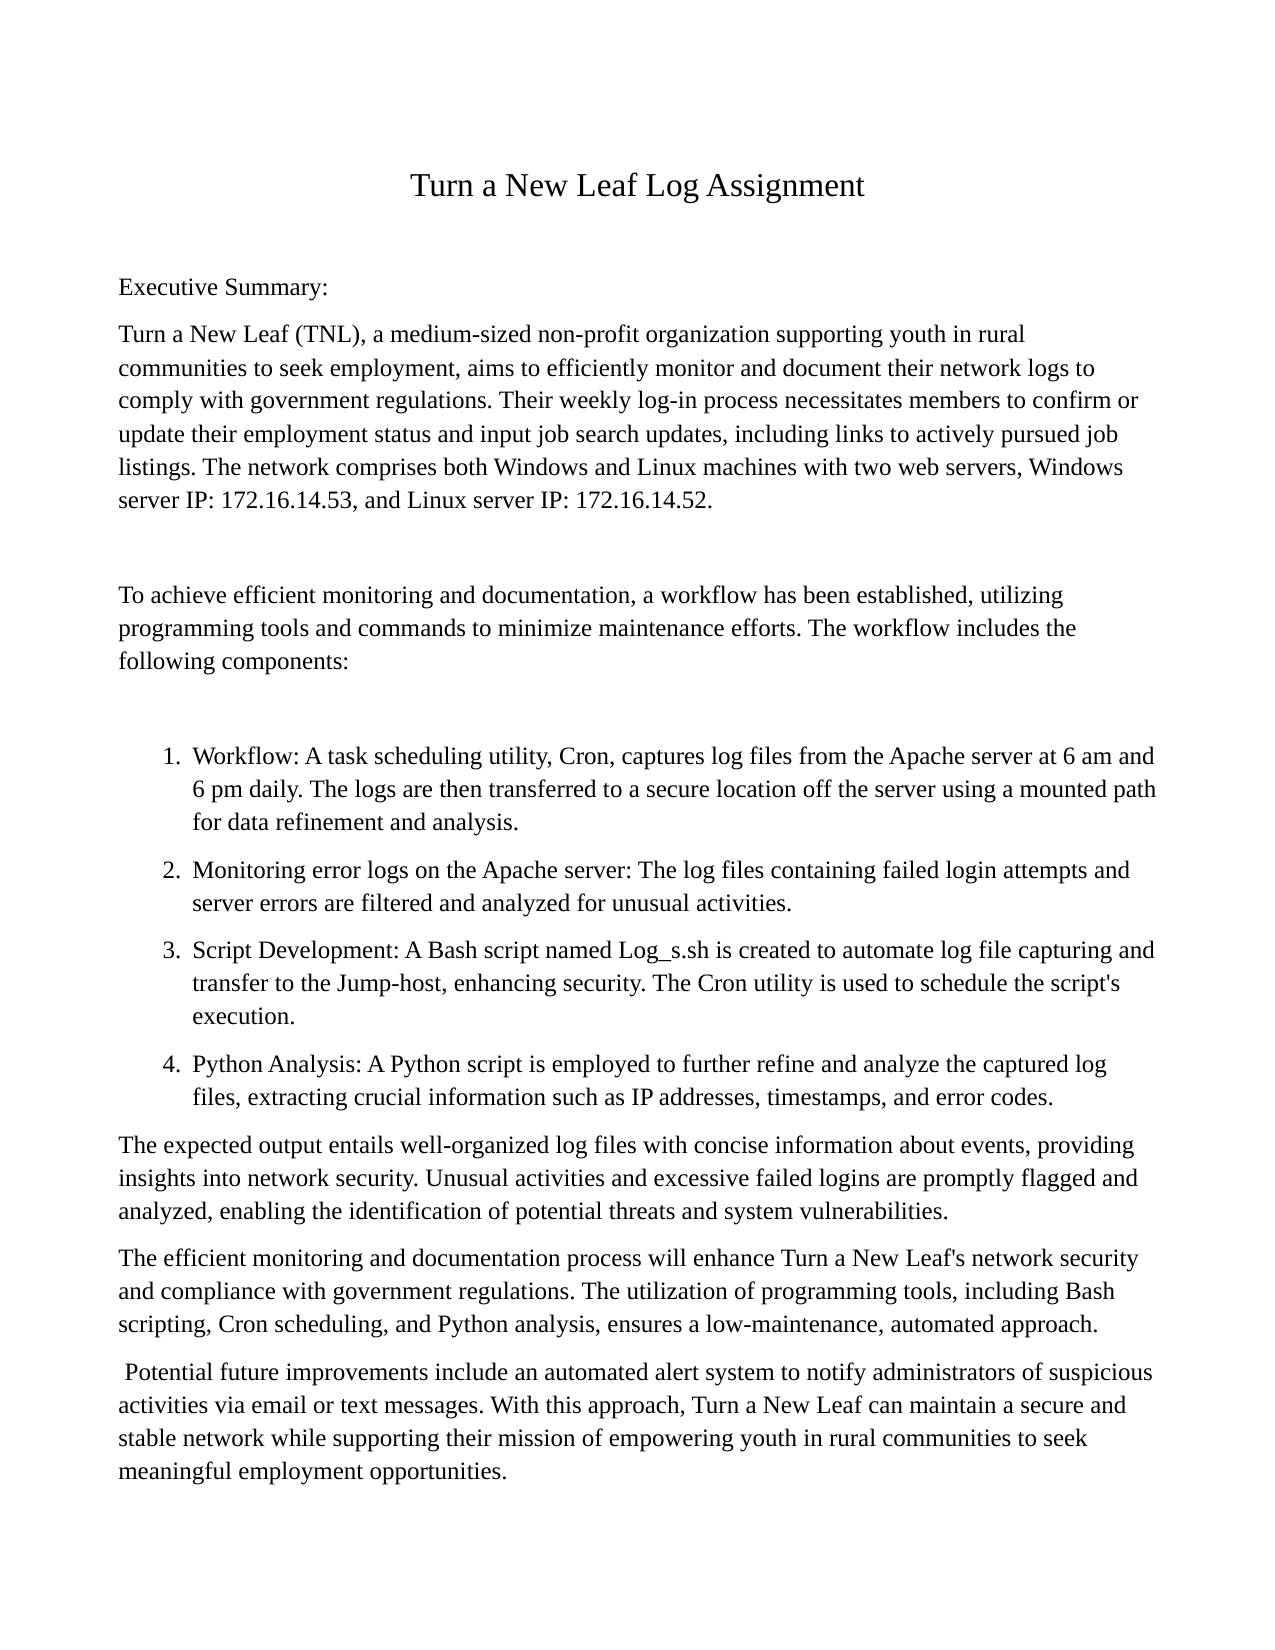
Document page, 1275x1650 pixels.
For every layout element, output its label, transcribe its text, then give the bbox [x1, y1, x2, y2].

text To achieve efficient monitoring and documentation, a workflow has been established, utilizing programming tools and commands to minimize maintenance efforts. The workflow includes the following components: [118, 580, 1157, 675]
text The efficient monitoring and documentation process will enhance Turn a New Leaf's network security and compliance with government regulations. The utilization of programming tools, including Bash scripting, Cron scheduling, and Python analysis, ensures a low-maintenance, automated approach. [118, 1243, 1157, 1338]
list Monitoring error logs on the Apache server: The log files containing failed login attempts and server errors are filtered and analyzed for unusual activities. [162, 855, 1157, 917]
text Potential future improvements include an automated alert system to notify administrators of suspicious activities via email or text messages. With this approach, Turn a New Leaf can maintain a secure and stable network while supporting their mission of empowering youth in rural communities to seek meaningful employment opportunities. [118, 1357, 1157, 1485]
text Turn a New Leaf Log Assignment [118, 166, 1157, 204]
text Turn a New Leaf (TNL), a medium-sized non-profit organization supporting youth in rural communities to seek employment, aims to efficiently monitor and document their network logs to comply with government regulations. Their weekly log-in process necessitates members to confirm or update their employment status and input job search updates, including links to actively pursued job listings. The network comprises both Windows and Linux machines with two web servers, Windows server IP: 172.16.14.53, and Linux server IP: 172.16.14.52. [118, 319, 1157, 513]
text Executive Summary: [118, 272, 1157, 301]
list Python Analysis: A Python script is employed to further refine and analyze the captured log files, extracting crucial information such as IP addresses, timestamps, and error codes. [162, 1049, 1157, 1111]
list Workflow: A task scheduling utility, Cron, captures log files from the Apache server at 6 am and 6 pm daily. The logs are then transferred to a secure location off the server using a mounted path for data refinement and analysis. [162, 741, 1157, 836]
text The expected output entails well-organized log files with concise information about events, providing insights into network security. Unusual activities and excessive failed logins are promptly flagged and analyzed, enabling the identification of potential threats and system vulnerabilities. [118, 1130, 1157, 1224]
list Script Development: A Bash script named Log_s.sh is created to automate log file capturing and transfer to the Jump-host, enhancing security. The Cron utility is used to schedule the script's execution. [162, 935, 1157, 1030]
